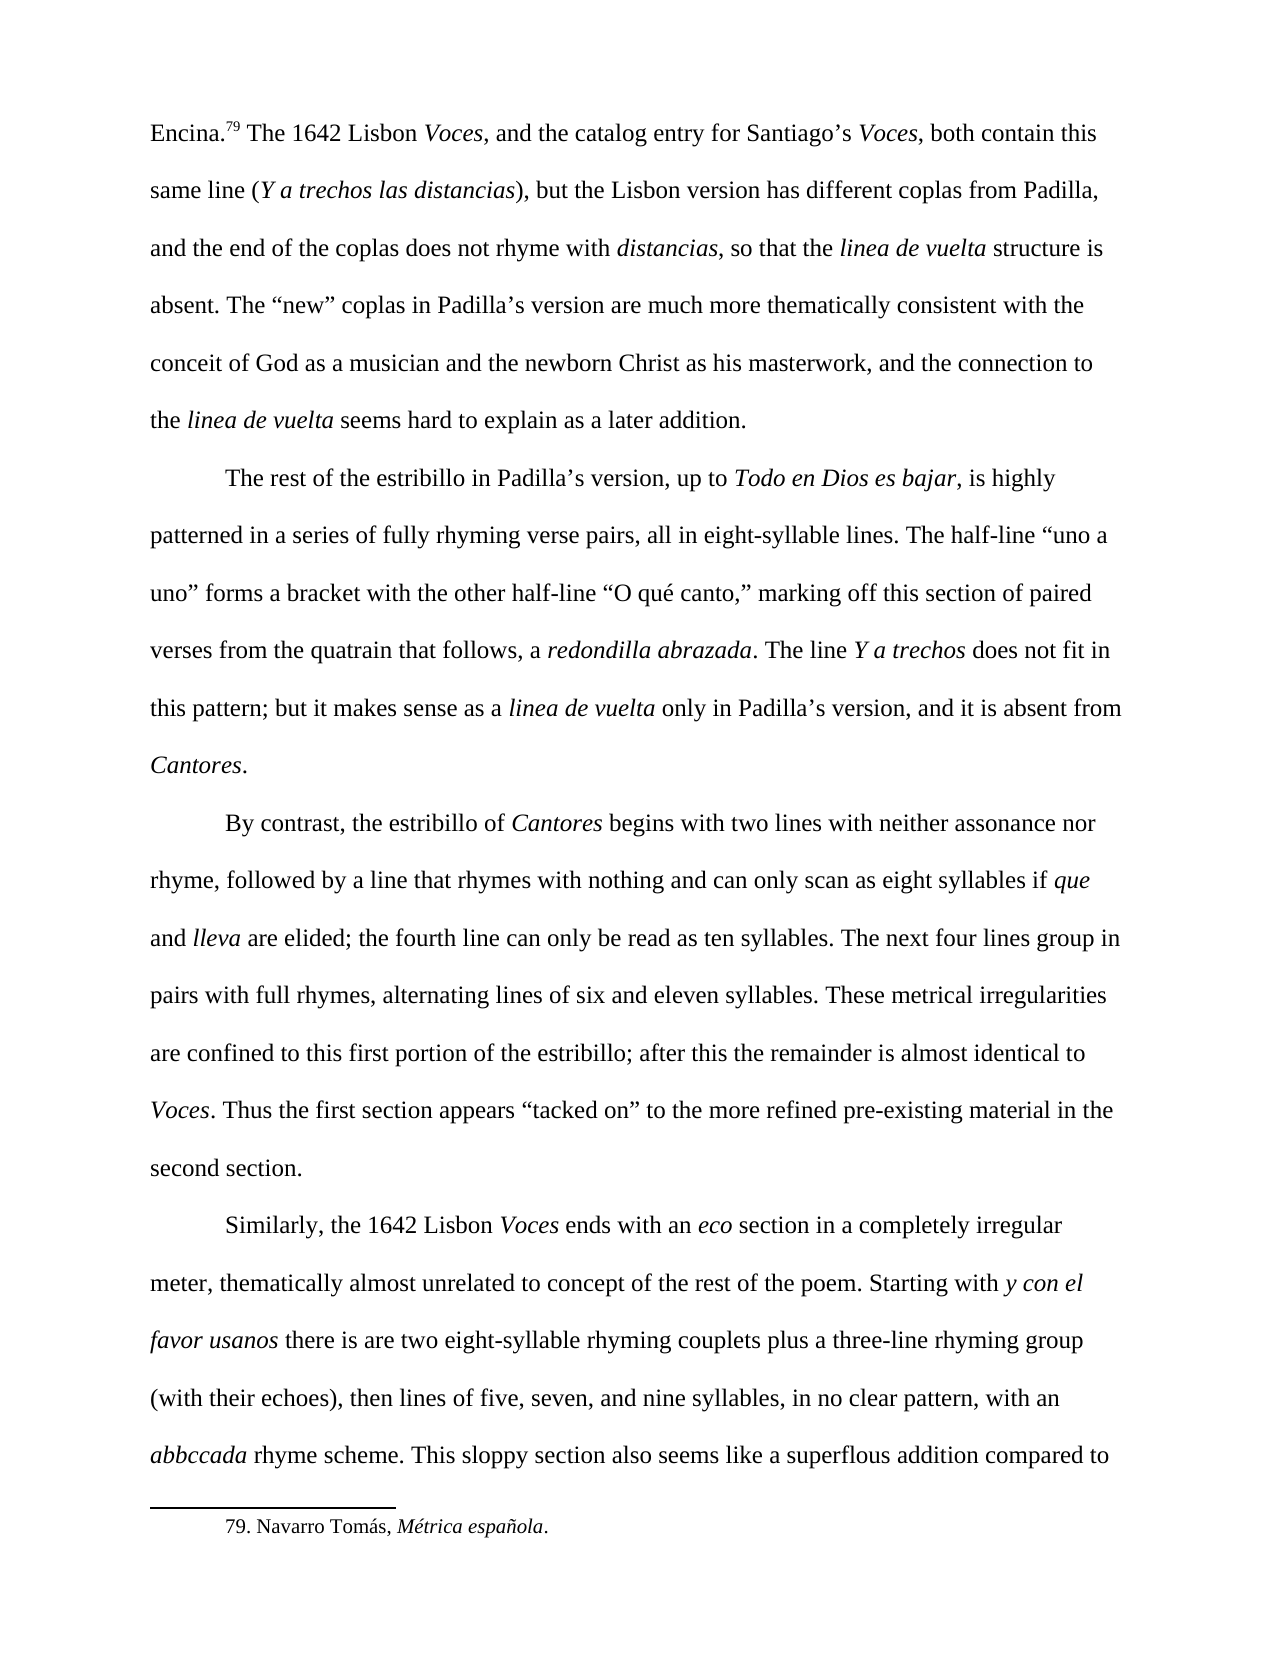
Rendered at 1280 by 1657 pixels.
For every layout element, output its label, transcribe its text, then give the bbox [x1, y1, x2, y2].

text Navarro Tomás, Métrica española. [150, 1514, 1130, 1538]
text By contrast, the estribillo of Cantores begins with two lines with neither assonance nor rhyme, followed by a line that rhymes with nothing and can only scan as eight syllables if que and lleva are elided; the fourth line can only be read as ten syllables. The next four lines group in pairs with full rhymes, alternating lines of six and eleven syllables. These metrical irregularities are confined to this first portion of the estribillo; after this the remainder is almost identical to Voces. Thus the first section appears “tacked on” to the more refined pre-existing material in the second section. [150, 808, 1130, 1182]
text The rest of the estribillo in Padilla’s version, up to Todo en Dios es bajar, is highly patterned in a series of fully rhyming verse pairs, all in eight-syllable lines. The half-line “uno a uno” forms a bracket with the other half-line “O qué canto,” marking off this section of paired verses from the quatrain that follows, a redondilla abrazada. The line Y a trechos does not fit in this pattern; but it makes sense as a linea de vuelta only in Padilla’s version, and it is absent from Cantores. [150, 463, 1130, 779]
text The metrical patterning of the three texts also suggests that Padilla’s version reflects an earlier stage of the tradition. First, Padilla’s text features a respuesta section: this structure was more commonly used in villancicos before 1640, though Padilla, now in his senior years, continued to use the form in the 1650s. Second and most crucially, the line Y a trechos las distancias at the beginning of the estribillo serves as a linea de vuelta (hinge line) in Padilla’s text: it connects to the end of the coplas (de un hombre y Dios consonancias) and rhymes when the estribillo is repeated after that verse. The linea de vuelta was a holdover from the rather different structure of the courtly villancicos of the sixteenth century, such as those set by Juan del Encina. The 1642 Lisbon Voces, and the catalog entry for Santiago’s Voces, both contain this same line (Y a trechos las distancias), but the Lisbon version has different coplas from Padilla, and the end of the coplas does not rhyme with distancias, so that the linea de vuelta structure is absent. The “new” coplas in Padilla’s version are much more thematically consistent with the conceit of God as a musician and the newborn Christ as his masterwork, and the connection to the linea de vuelta seems hard to explain as a later addition. [150, 118, 1130, 434]
text Similarly, the 1642 Lisbon Voces ends with an eco section in a completely irregular meter, thematically almost unrelated to concept of the rest of the poem. Starting with y con el favor usanos there is are two eight-syllable rhyming couplets plus a three-line rhyming group (with their echoes), then lines of five, seven, and nine syllables, in no clear pattern, with an abbccada rhyme scheme. This sloppy section also seems like a superflous addition compared to [150, 1211, 1130, 1469]
